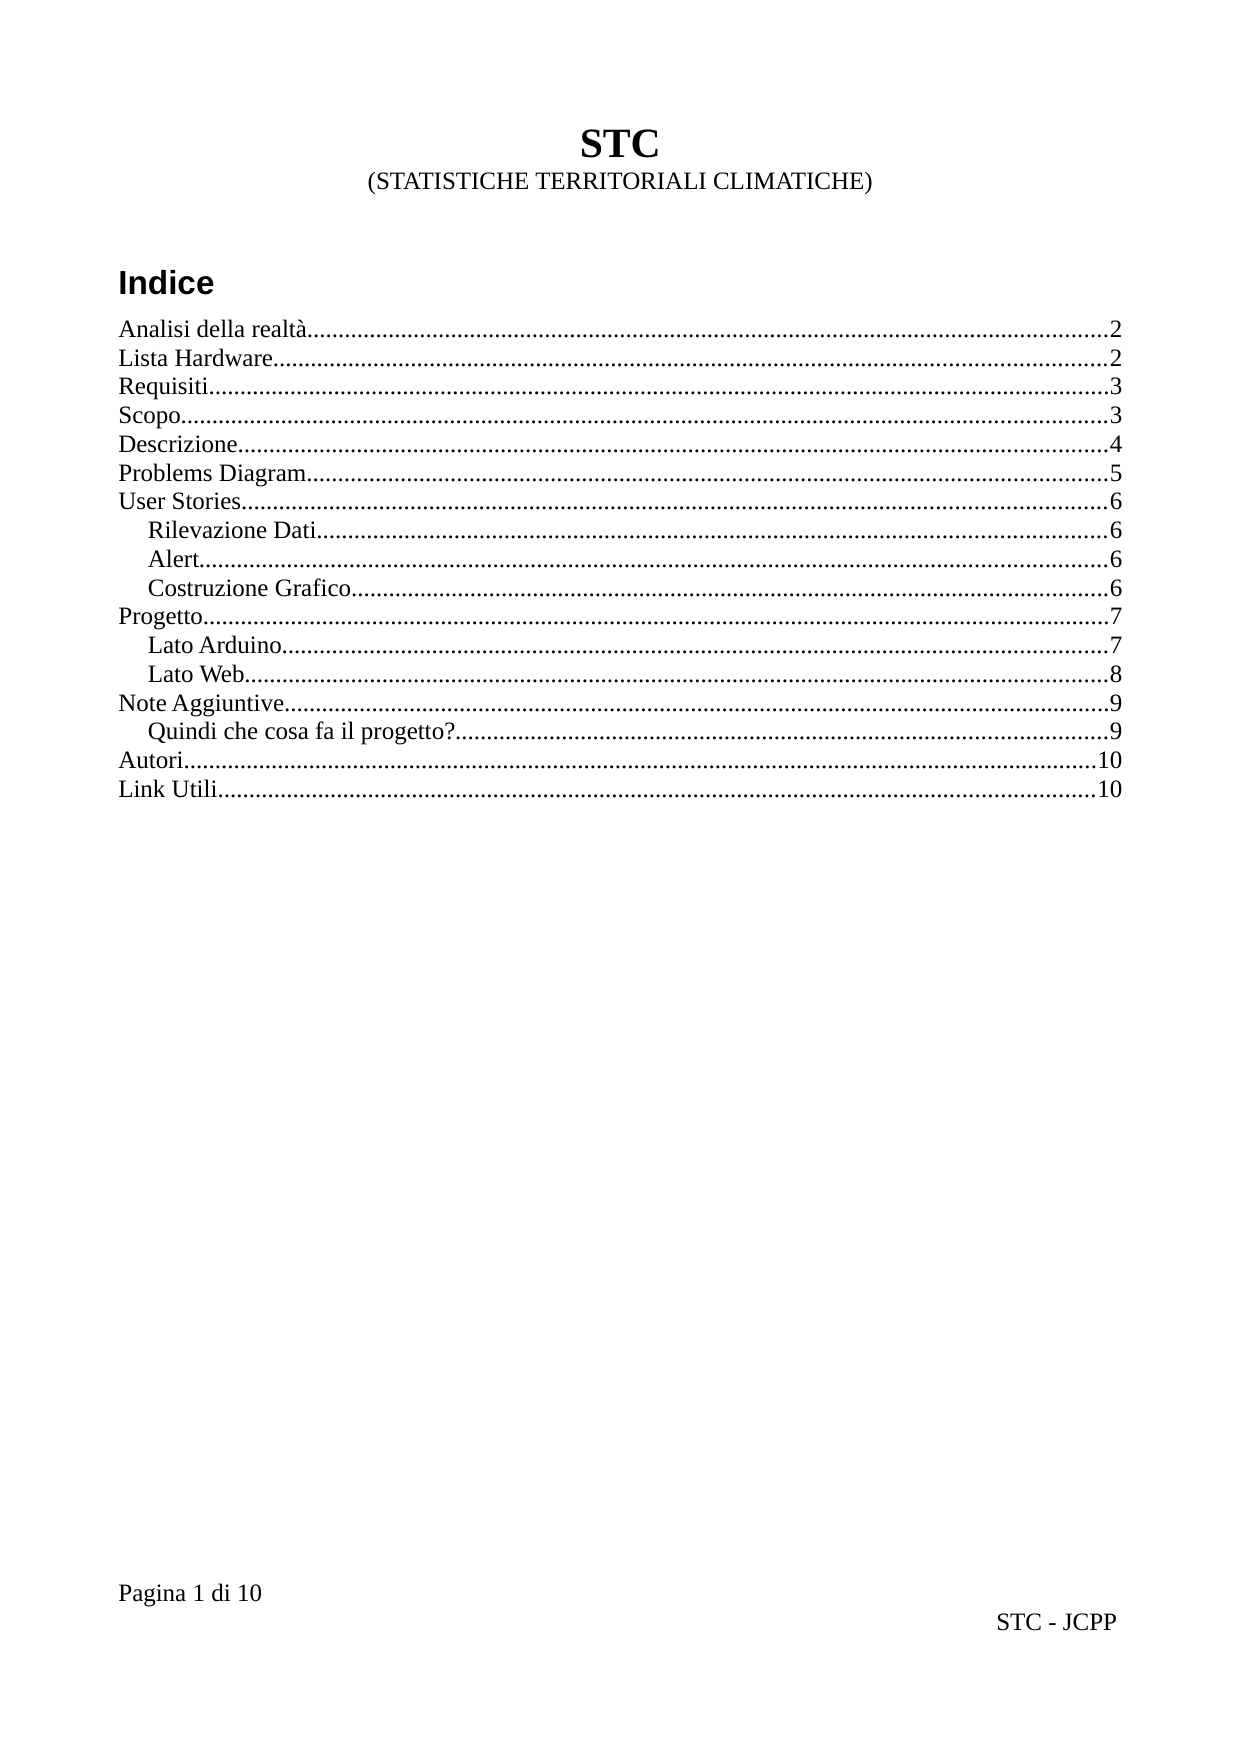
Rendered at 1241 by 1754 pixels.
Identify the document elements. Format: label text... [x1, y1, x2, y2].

text Problems Diagram 5 [118, 458, 1122, 486]
text Rilevazione Dati 6 [148, 515, 1122, 544]
text Costruzione Grafico 6 [148, 573, 1122, 601]
text STC [118, 118, 1122, 166]
text Lato Arduino 7 [148, 630, 1122, 659]
text (STATISTICHE TERRITORIALI CLIMATICHE) [118, 166, 1122, 195]
text Requisiti 3 [118, 371, 1122, 400]
text Progetto 7 [118, 601, 1122, 630]
text User Stories 6 [118, 486, 1122, 515]
subtitle Indice [118, 263, 1122, 301]
text Lista Hardware 2 [118, 343, 1122, 371]
text Lato Web 8 [148, 659, 1122, 688]
text Autori 10 [118, 745, 1122, 774]
text Scopo 3 [118, 400, 1122, 429]
text Quindi che cosa fa il progetto? 9 [148, 716, 1122, 745]
text Alert 6 [148, 544, 1122, 573]
text Link Utili 10 [118, 774, 1122, 803]
text Descrizione 4 [118, 429, 1122, 458]
text Analisi della realtà 2 [118, 314, 1122, 343]
text Note Aggiuntive 9 [118, 688, 1122, 716]
